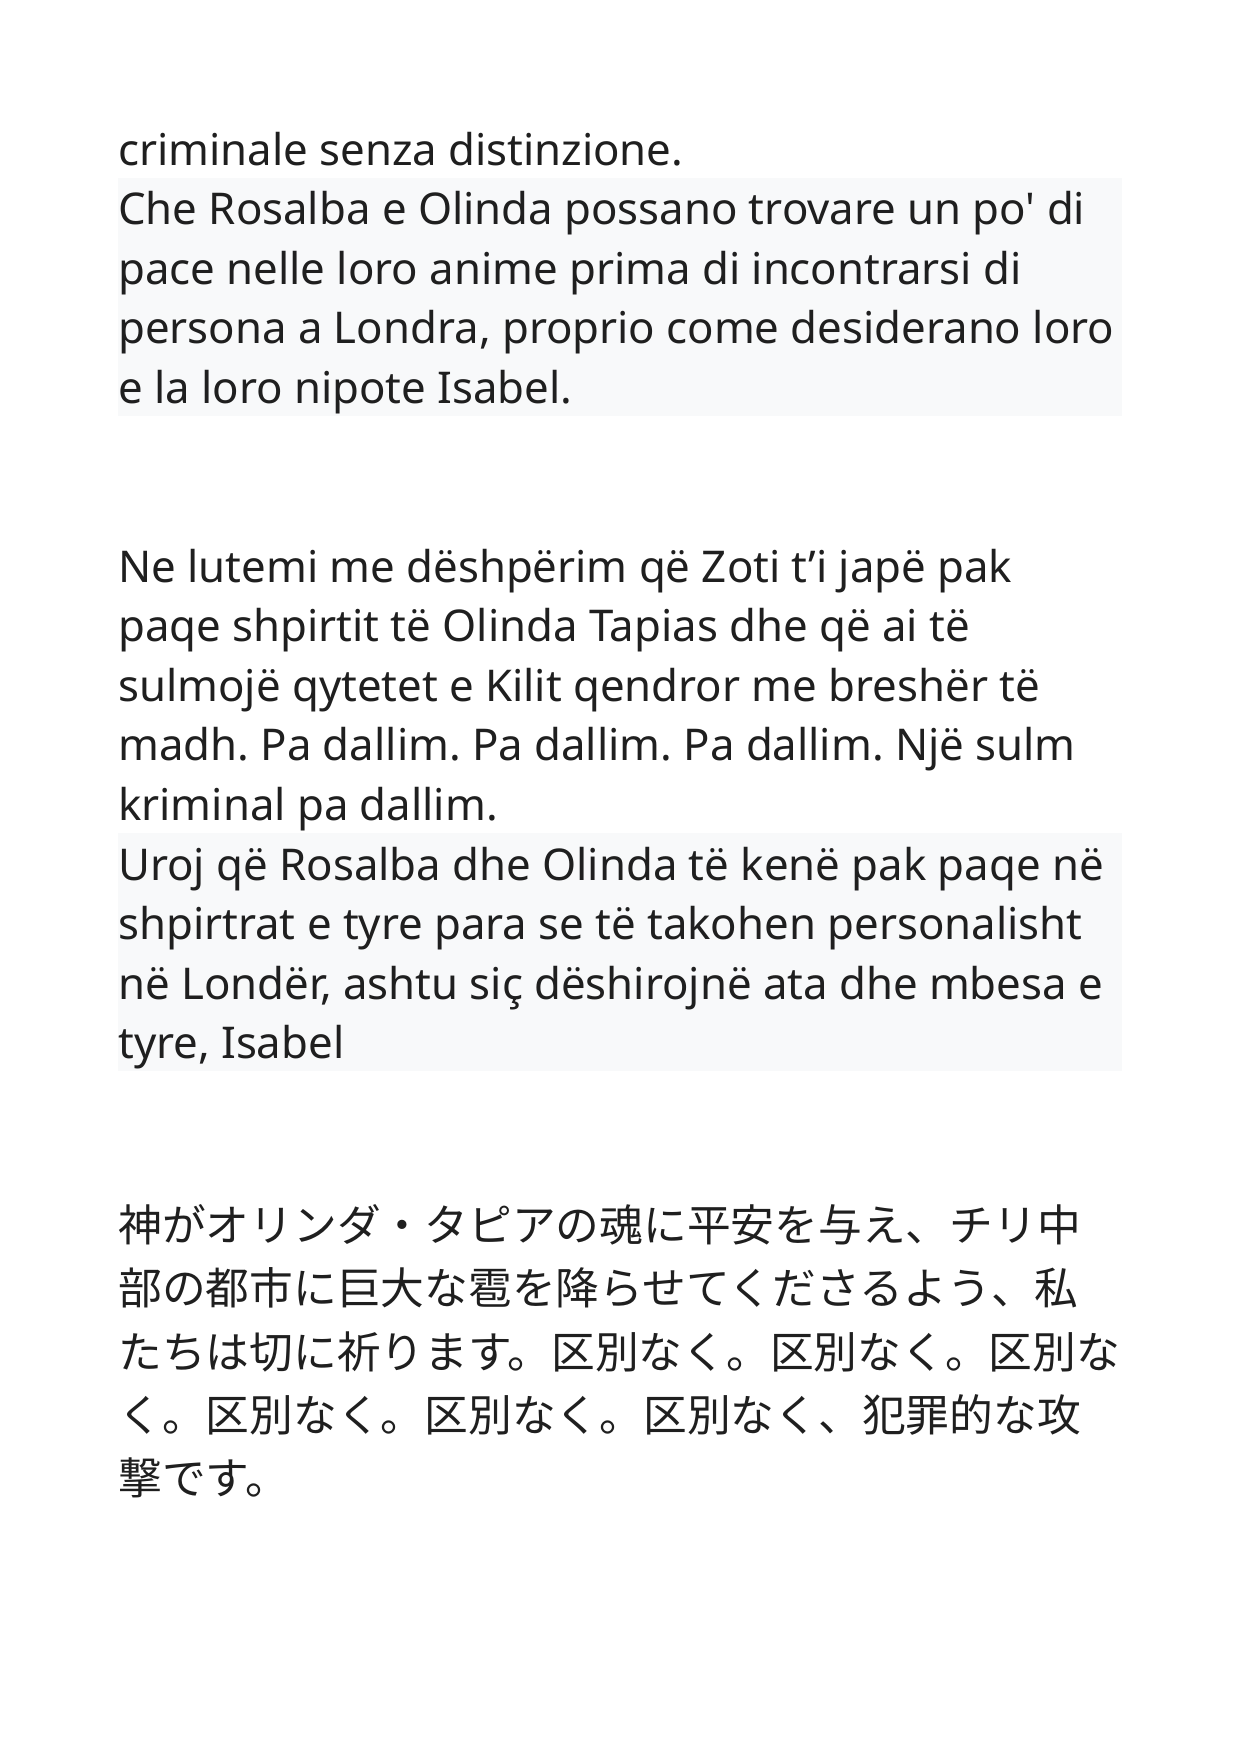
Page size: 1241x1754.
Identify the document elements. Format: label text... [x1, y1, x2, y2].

text Ne lutemi me dëshpërim që Zoti t’i japë pak paqe shpirtit të Olinda Tapias dhe që ai të sulmojë qytetet e Kilit qendror me breshër të madh. Pa dallim. Pa dallim. Pa dallim. Një sulm kriminal pa dallim. [118, 535, 1122, 833]
text 神がオリンダ・タピアの魂に平安を与え、チリ中部の都市に巨大な雹を降らせてくださるよう、私たちは切に祈ります。区別なく。区別なく。区別なく。区別なく。区別なく。区別なく、犯罪的な攻撃です。 [118, 1191, 1122, 1507]
text Uroj që Rosalba dhe Olinda të kenë pak paqe në shpirtrat e tyre para se të takohen personalisht në Londër, ashtu siç dëshirojnë ata dhe mbesa e tyre, Isabel [118, 833, 1122, 1071]
text criminale senza distinzione. [118, 118, 1122, 178]
text Che Rosalba e Olinda possano trovare un po' di pace nelle loro anime prima di incontrarsi di persona a Londra, proprio come desiderano loro e la loro nipote Isabel. [118, 178, 1122, 416]
